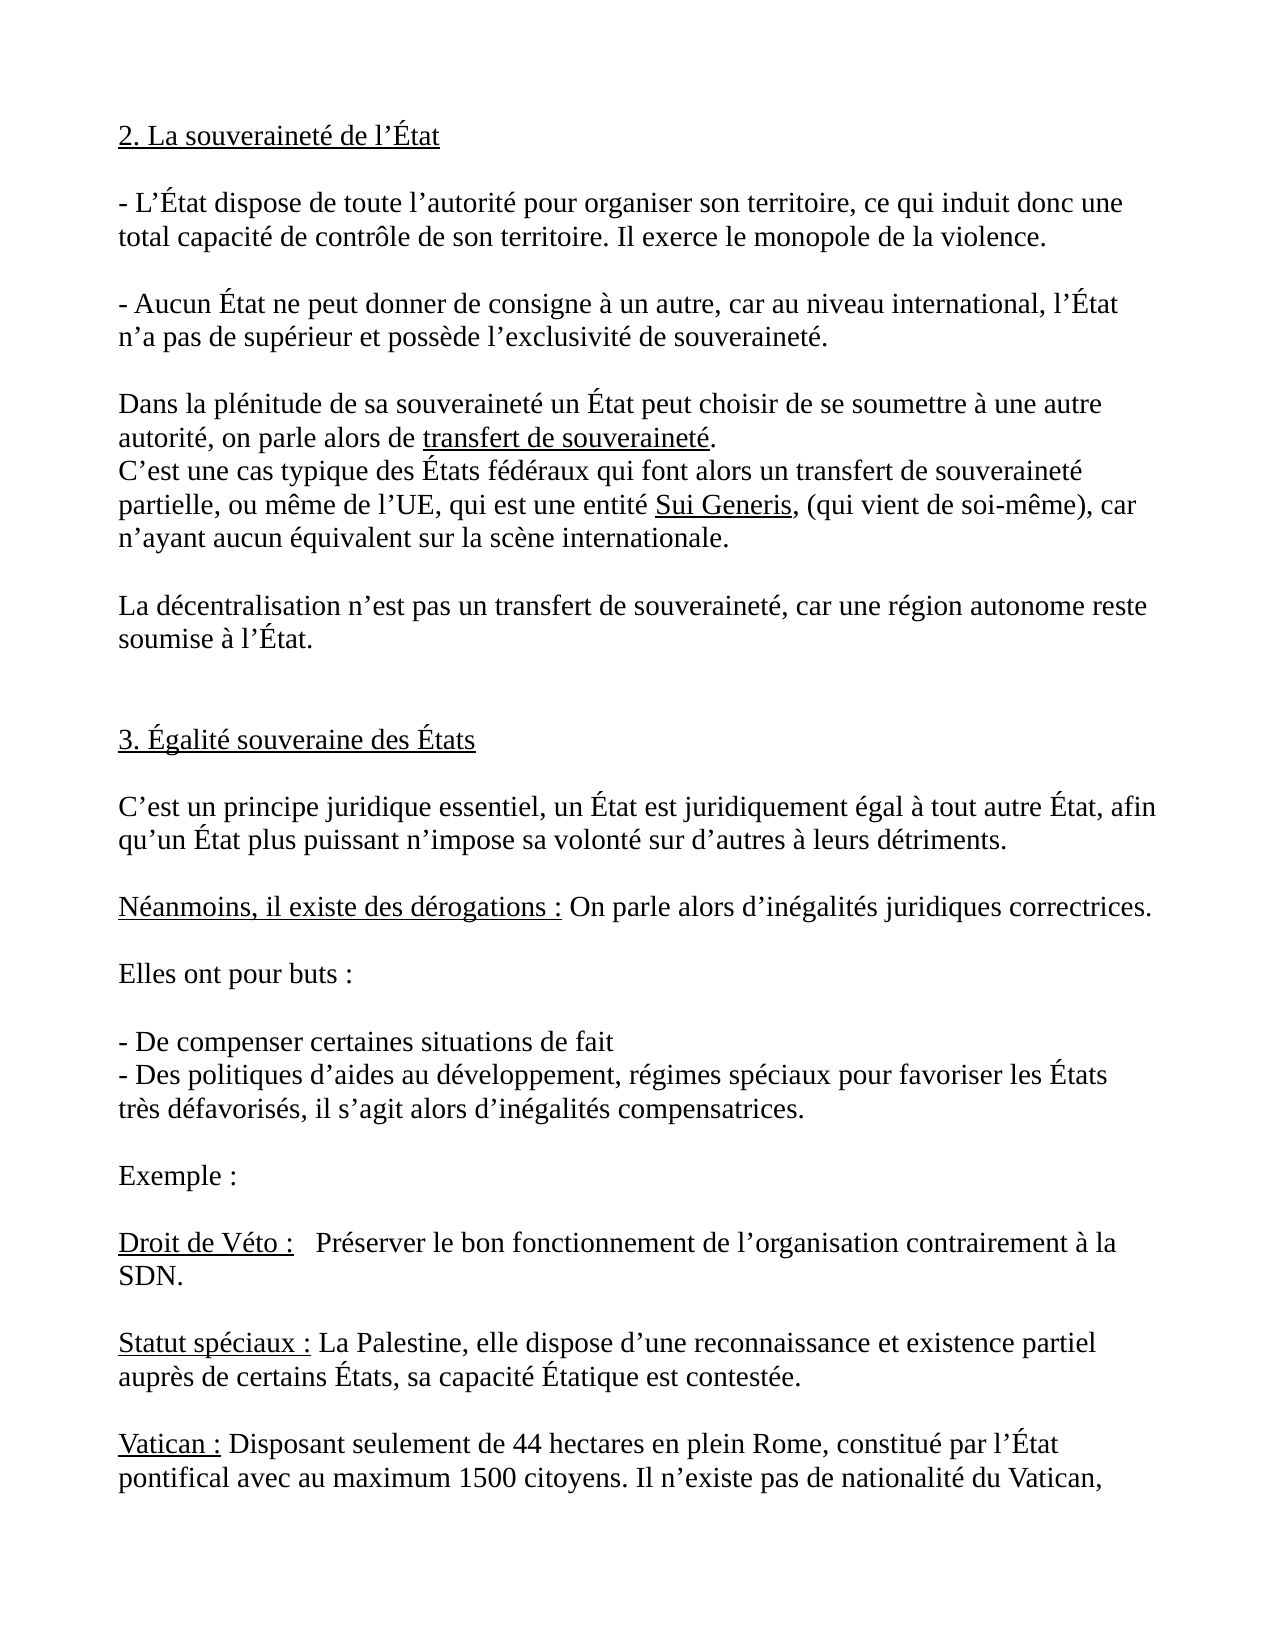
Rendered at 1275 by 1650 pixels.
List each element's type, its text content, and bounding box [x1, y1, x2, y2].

text - Aucun État ne peut donner de consigne à un autre, car au niveau international, l’État n’a pas de supérieur et possède l’exclusivité de souveraineté. [118, 286, 1157, 353]
text - L’État dispose de toute l’autorité pour organiser son territoire, ce qui induit donc une total capacité de contrôle de son territoire. Il exerce le monopole de la violence. [118, 185, 1157, 252]
text Exemple : [118, 1158, 1157, 1191]
text Statut spéciaux : La Palestine, elle dispose d’une reconnaissance et existence partiel auprès de certains États, sa capacité Étatique est contestée. [118, 1326, 1157, 1393]
text Néanmoins, il existe des dérogations : On parle alors d’inégalités juridiques correctrices. [118, 889, 1157, 923]
text Elles ont pour buts : [118, 957, 1157, 990]
text 3. Égalité souveraine des États [118, 722, 1157, 755]
text C’est un principe juridique essentiel, un État est juridiquement égal à tout autre État, afin qu’un État plus puissant n’impose sa volonté sur d’autres à leurs détriments. [118, 789, 1157, 856]
text C’est une cas typique des États fédéraux qui font alors un transfert de souveraineté partielle, ou même de l’UE, qui est une entité Sui Generis, (qui vient de soi-même), car n’ayant aucun équivalent sur la scène internationale. [118, 453, 1157, 554]
text Droit de Véto : Préserver le bon fonctionnement de l’organisation contrairement à la SDN. [118, 1225, 1157, 1292]
text Vatican : Disposant seulement de 44 hectares en plein Rome, constitué par l’État pontifical avec au maximum 1500 citoyens. Il n’existe pas de nationalité du Vatican, [118, 1426, 1157, 1493]
text - De compenser certaines situations de fait [118, 1024, 1157, 1057]
text Dans la plénitude de sa souveraineté un État peut choisir de se soumettre à une autre autorité, on parle alors de transfert de souveraineté. [118, 386, 1157, 453]
text 2. La souveraineté de l’État [118, 118, 1157, 152]
text La décentralisation n’est pas un transfert de souveraineté, car une région autonome reste soumise à l’État. [118, 588, 1157, 655]
text - Des politiques d’aides au développement, régimes spéciaux pour favoriser les États très défavorisés, il s’agit alors d’inégalités compensatrices. [118, 1057, 1157, 1124]
